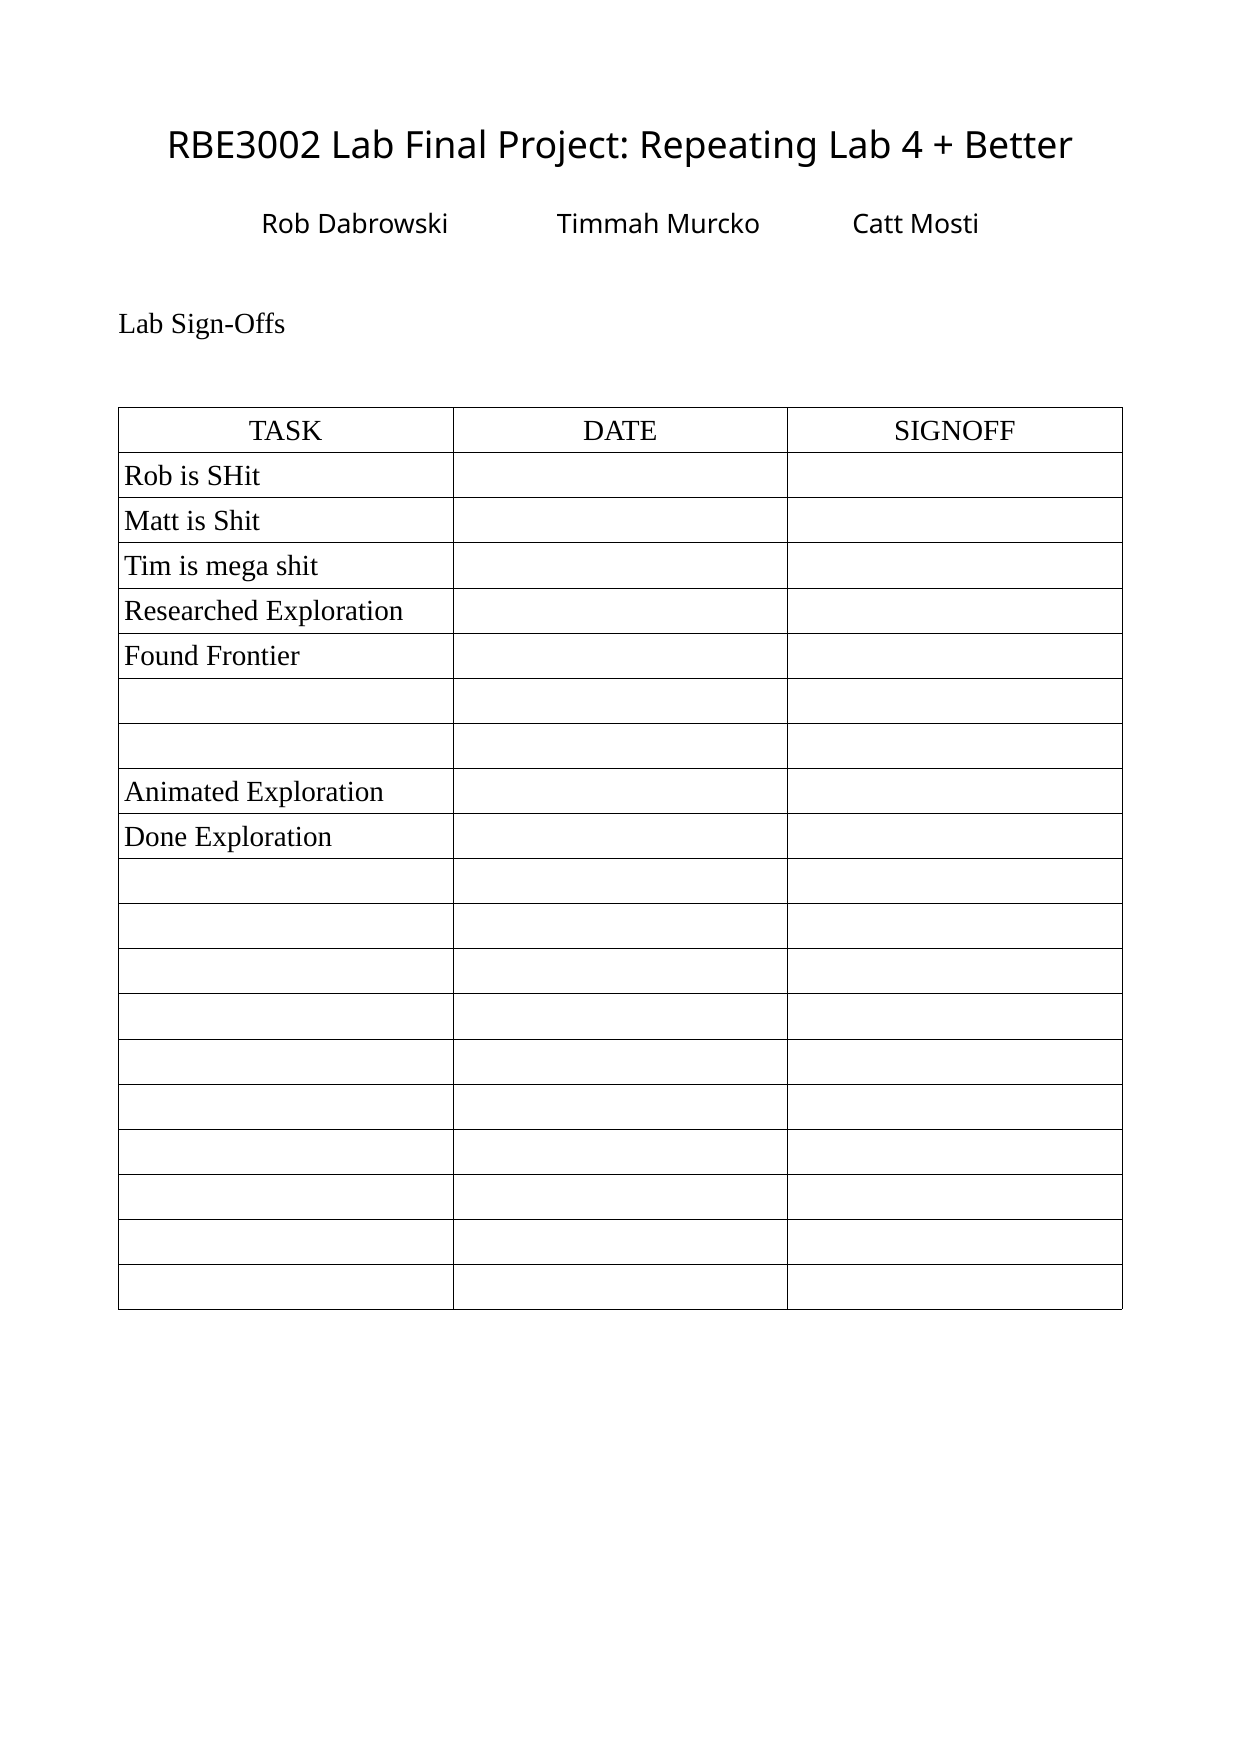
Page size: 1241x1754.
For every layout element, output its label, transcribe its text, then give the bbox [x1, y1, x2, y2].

table_cell [454, 814, 787, 858]
table_cell [454, 1040, 787, 1083]
table_cell [454, 1220, 787, 1264]
table_cell [788, 1130, 1122, 1174]
table_cell [454, 1130, 787, 1174]
table_cell [788, 1175, 1122, 1219]
table_cell [119, 1085, 453, 1129]
table_cell [454, 679, 787, 723]
table_cell [788, 589, 1122, 632]
table_cell [454, 994, 787, 1038]
text Lab Sign-Offs [118, 306, 1122, 340]
table_cell [119, 679, 453, 723]
table_header DATE [454, 408, 787, 452]
table_cell [788, 994, 1122, 1038]
table_cell [454, 1265, 787, 1309]
table_cell [454, 949, 787, 993]
table_cell [788, 634, 1122, 678]
table_cell Found Frontier [119, 634, 453, 678]
text Rob Dabrowski Timmah Murcko Catt Mosti [118, 205, 1122, 241]
table_cell [119, 1130, 453, 1174]
table_cell [788, 453, 1122, 497]
table_cell [788, 1220, 1122, 1264]
table_cell [454, 589, 787, 632]
table_cell [788, 498, 1122, 542]
table_cell [788, 859, 1122, 903]
table_cell [454, 543, 787, 587]
table_cell [119, 1040, 453, 1083]
table_cell [119, 724, 453, 768]
table_cell [119, 994, 453, 1038]
text RBE3002 Lab Final Project: Repeating Lab 4 + Better [118, 118, 1122, 169]
table_cell [788, 679, 1122, 723]
table_cell [454, 769, 787, 813]
table_cell [454, 724, 787, 768]
table_cell [454, 904, 787, 948]
table_header SIGNOFF [788, 408, 1122, 452]
table_cell [119, 1220, 453, 1264]
table_cell [119, 859, 453, 903]
table_cell [119, 904, 453, 948]
table_cell [788, 1040, 1122, 1083]
table_cell [788, 949, 1122, 993]
table_cell Matt is Shit [119, 498, 453, 542]
table_cell [788, 769, 1122, 813]
table_cell [454, 1175, 787, 1219]
table_cell [119, 1265, 453, 1309]
table_cell [119, 1175, 453, 1219]
table_cell Researched Exploration [119, 589, 453, 632]
table_cell Animated Exploration [119, 769, 453, 813]
table_cell [788, 724, 1122, 768]
table_cell [788, 1265, 1122, 1309]
table_cell [454, 634, 787, 678]
table_cell [119, 949, 453, 993]
table_header TASK [119, 408, 453, 452]
table_cell Tim is mega shit [119, 543, 453, 587]
table_cell Done Exploration [119, 814, 453, 858]
table_cell Rob is SHit [119, 453, 453, 497]
table_cell [788, 1085, 1122, 1129]
table_cell [454, 859, 787, 903]
table_cell [454, 498, 787, 542]
table_cell [788, 904, 1122, 948]
table_cell [454, 1085, 787, 1129]
table_cell [454, 453, 787, 497]
table_cell [788, 543, 1122, 587]
table_cell [788, 814, 1122, 858]
